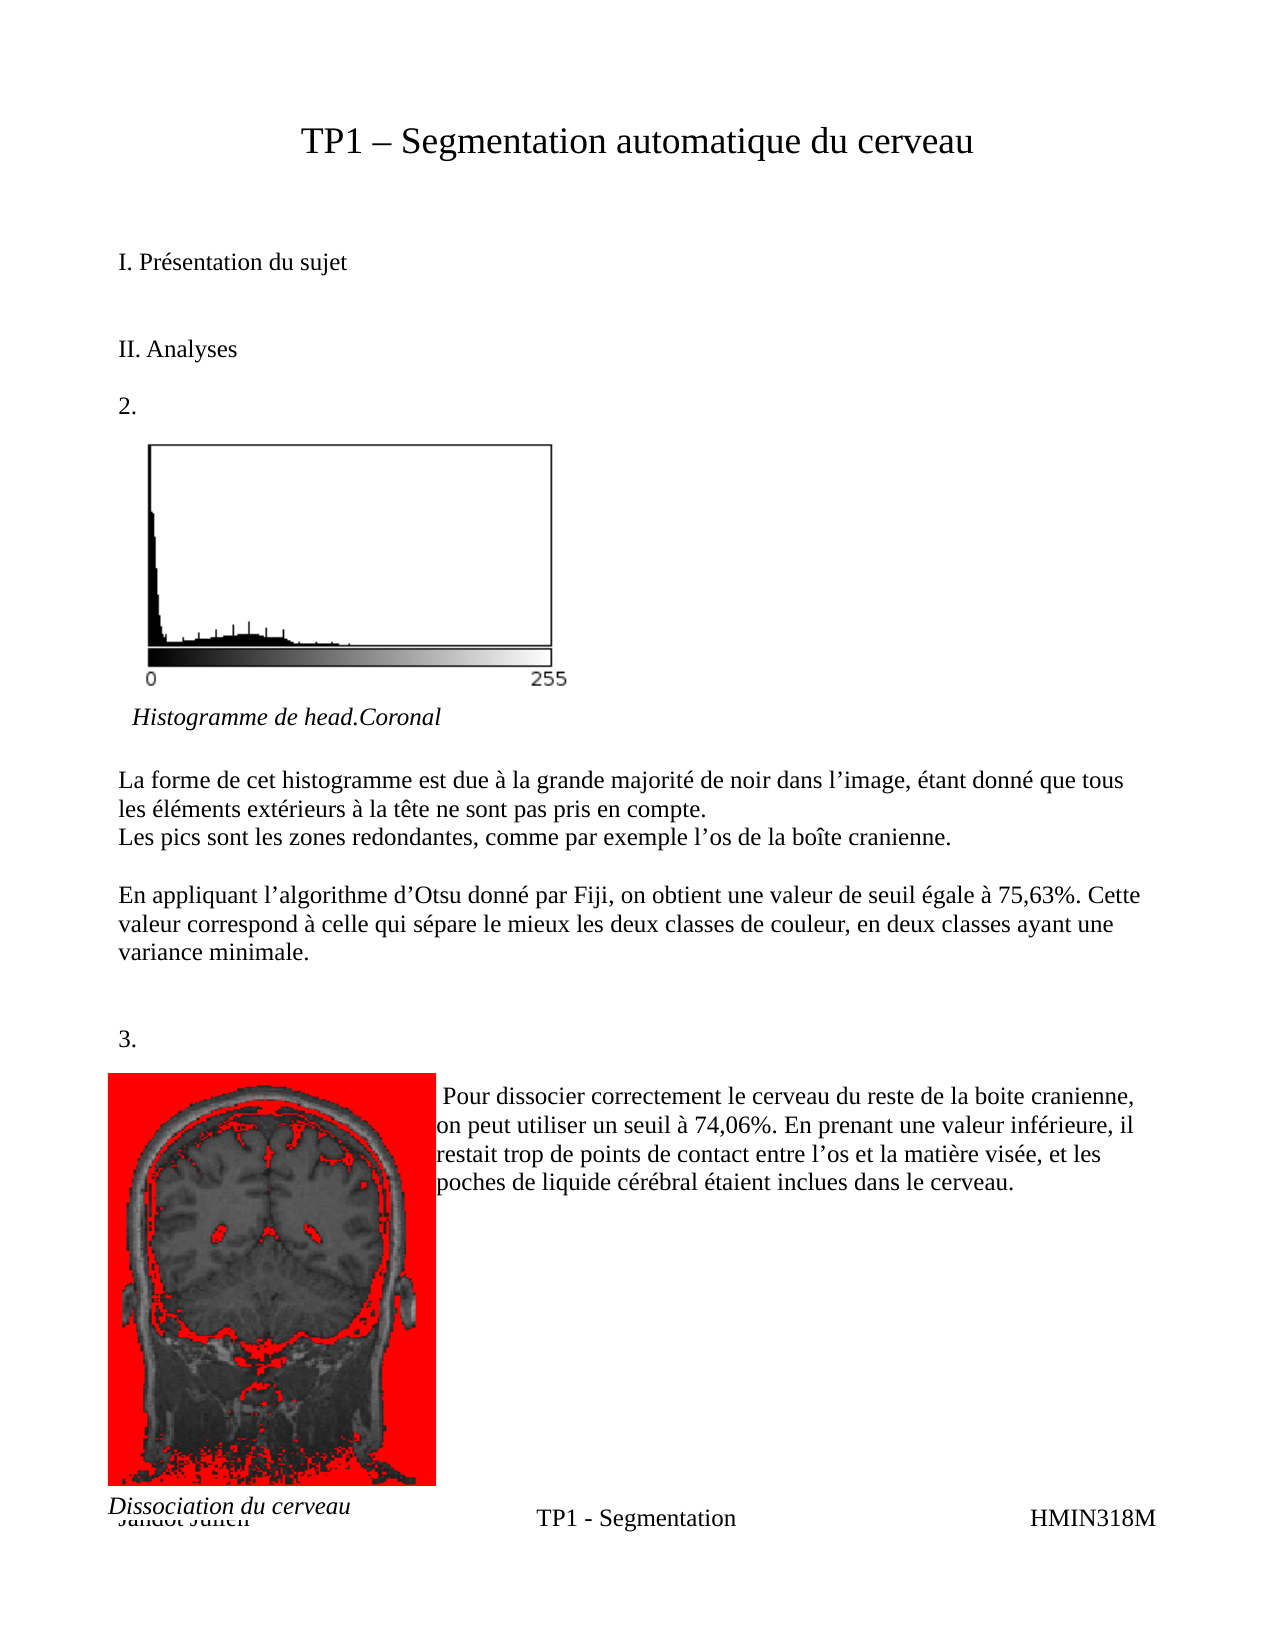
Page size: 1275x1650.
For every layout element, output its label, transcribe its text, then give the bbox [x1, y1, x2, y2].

text La forme de cet histogramme est due à la grande majorité de noir dans l’image, étant donné que tous les éléments extérieurs à la tête ne sont pas pris en compte. [118, 765, 1157, 822]
text Histogramme de head.Coronal [132, 697, 579, 731]
picture [107, 1073, 437, 1486]
text 3. [118, 1024, 1157, 1052]
text II. Analyses [118, 334, 1157, 362]
text 2. [118, 391, 1157, 420]
text Les pics sont les zones redondantes, comme par exemple l’os de la boîte cranienne. [118, 822, 1157, 851]
picture [131, 432, 579, 697]
text TP1 – Segmentation automatique du cerveau [118, 118, 1157, 161]
text Pour dissocier correctement le cerveau du reste de la boite cranienne, on peut utiliser un seuil à 74,06%. En prenant une valeur inférieure, il restait trop de points de contact entre l’os et la matière visée, et les poches de liquide cérébral étaient inclues dans le cerveau. [437, 1081, 1157, 1196]
text Dissociation du cerveau [108, 1486, 436, 1520]
text En appliquant l’algorithme d’Otsu donné par Fiji, on obtient une valeur de seuil égale à 75,63%. Cette valeur correspond à celle qui sépare le mieux les deux classes de couleur, en deux classes ayant une variance minimale. [118, 880, 1157, 966]
text I. Présentation du sujet [118, 247, 1157, 276]
